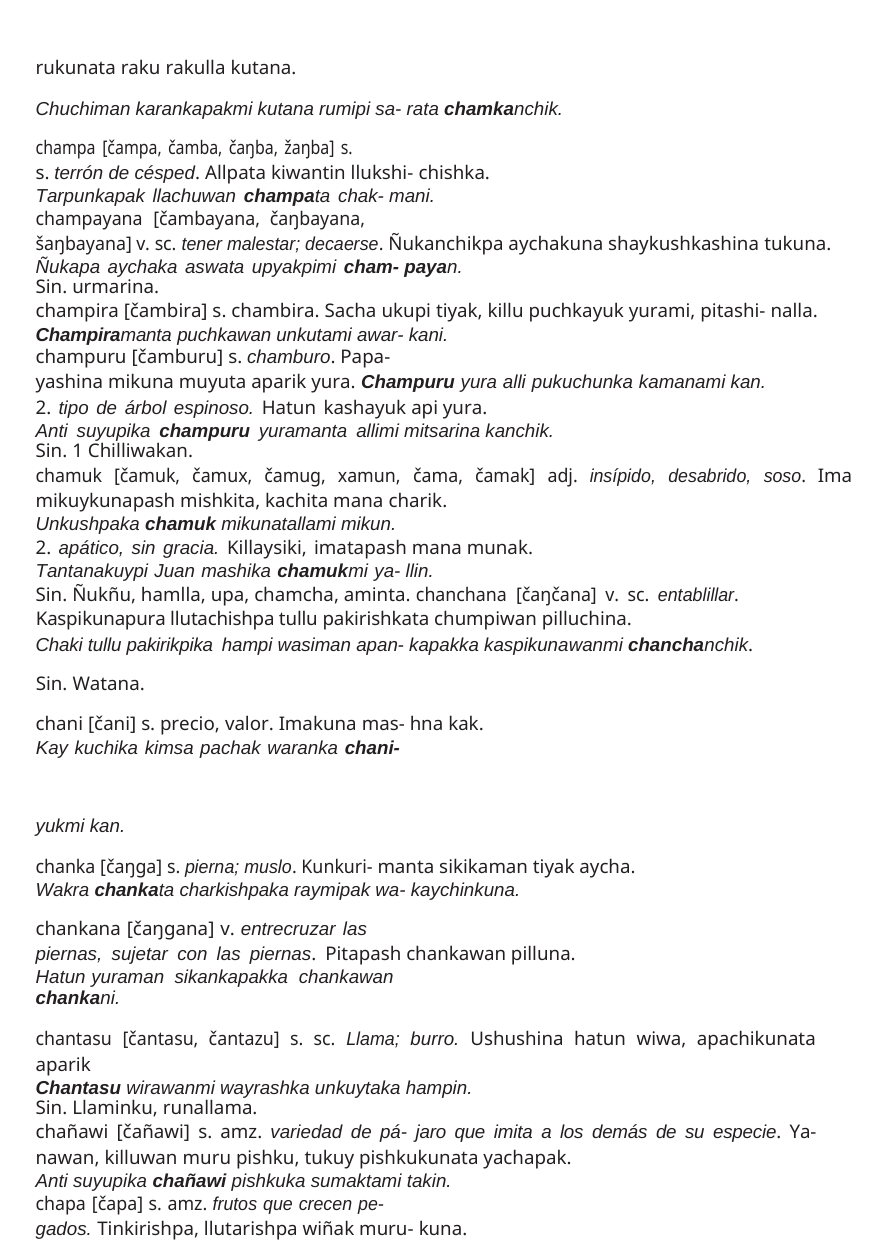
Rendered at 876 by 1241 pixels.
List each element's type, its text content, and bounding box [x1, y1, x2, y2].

text piernas, sujetar con las piernas. Pitapash chankawan pilluna. [35, 940, 818, 966]
text yukmi kan. [35, 817, 856, 837]
text Champiramanta puchkawan unkutami awar- kani. [35, 323, 856, 345]
text Kay kuchika kimsa pachak waranka chani- [36, 736, 856, 758]
text 2. apático, sin gracia. Killaysiki, imatapash mana munak. [35, 534, 856, 560]
text yashina mikuna muyuta aparik yura. Champuru yura alli pukuchunka kamanami kan. [35, 368, 852, 394]
text Wakra chankata charkishpaka raymipak wa- kaychinkuna. [35, 879, 818, 900]
text Anti suyupika chañawi pishkuka sumaktami takin. [35, 1170, 817, 1191]
text chantasu [čantasu, čantazu] s. sc. Llama; burro. Ushushina hatun wiwa, apachikunata aparik [35, 1026, 816, 1077]
text 2. tipo de árbol espinoso. Hatun kashayuk api yura. [35, 394, 856, 419]
text Sin. urmarina. [35, 277, 856, 298]
text Sin. Watana. [36, 674, 856, 695]
text Tantanakuypi Juan mashika chamukmi ya- llin. [35, 560, 856, 582]
text chankana [čaŋgana] v. entrecruzar las [35, 917, 856, 940]
text champuru [čamburu] s. chamburo. Papa- [35, 345, 856, 368]
text chani [čani] s. precio, valor. Imakuna mas- hna kak. [35, 711, 853, 736]
text champayana [čambayana, čaŋbayana, [35, 207, 856, 230]
text champa [čampa, čamba, čaŋba, žaŋba] s. [35, 136, 856, 159]
text Tarpunkapak llachuwan champata chak- mani. [35, 185, 856, 206]
text chanka [čaŋga] s. pierna; muslo. Kunkuri- manta sikikaman tiyak aycha. [35, 854, 816, 878]
text s. terrón de césped. Allpata kiwantin llukshi- chishka. [35, 159, 852, 184]
text chamuk [čamuk, čamux, čamug, xamun, čama, čamak] adj. insípido, desabrido, soso. Ima mikuykunapash mishkita, kachita mana charik. [35, 462, 852, 513]
text Unkushpaka chamuk mikunatallami mikun. [35, 513, 856, 534]
text Ñukapa aychaka aswata upyakpimi cham- payan. [35, 256, 856, 277]
text rukunata raku rakulla kutana. [35, 54, 856, 80]
text Hatun yuraman sikankapakka chankawan [35, 966, 856, 988]
text Sin. Llaminku, runallama. [35, 1098, 856, 1119]
text Sin. 1 Chilliwakan. [35, 441, 856, 462]
text šaŋbayana] v. sc. tener malestar; decaerse. Ñukanchikpa aychakuna shaykushkashina tukuna. [35, 230, 852, 255]
text Anti suyupika champuru yuramanta allimi mitsarina kanchik. [35, 420, 856, 441]
text chankani. [35, 988, 856, 1009]
text chapa [čapa] s. amz. frutos que crecen pe- [35, 1192, 856, 1215]
text Chaki tullu pakirikpika hampi wasiman apan- kapakka kaspikunawanmi chanchanchik. [35, 632, 856, 657]
text champira [čambira] s. chambira. Sacha ukupi tiyak, killu puchkayuk yurami, pitashi- nalla. [35, 298, 852, 323]
text chañawi [čañawi] s. amz. variedad de pá- jaro que imita a los demás de su especie. Ya- nawan, killuwan muru pishku, tukuy pishkukunata yachapak. [35, 1119, 816, 1170]
text Chuchiman karankapakmi kutana rumipi sa- rata chamkanchik. [35, 97, 853, 119]
text Sin. Ñukñu, hamlla, upa, chamcha, aminta. chanchana [čaŋčana] v. sc. entablillar. Kaspikunapura llutachishpa tullu pakirishkata chumpiwan pilluchina. [35, 582, 854, 631]
text Chantasu wirawanmi wayrashka unkuytaka hampin. [35, 1077, 818, 1098]
text gados. Tinkirishpa, llutarishpa wiñak muru- kuna. [35, 1215, 816, 1240]
